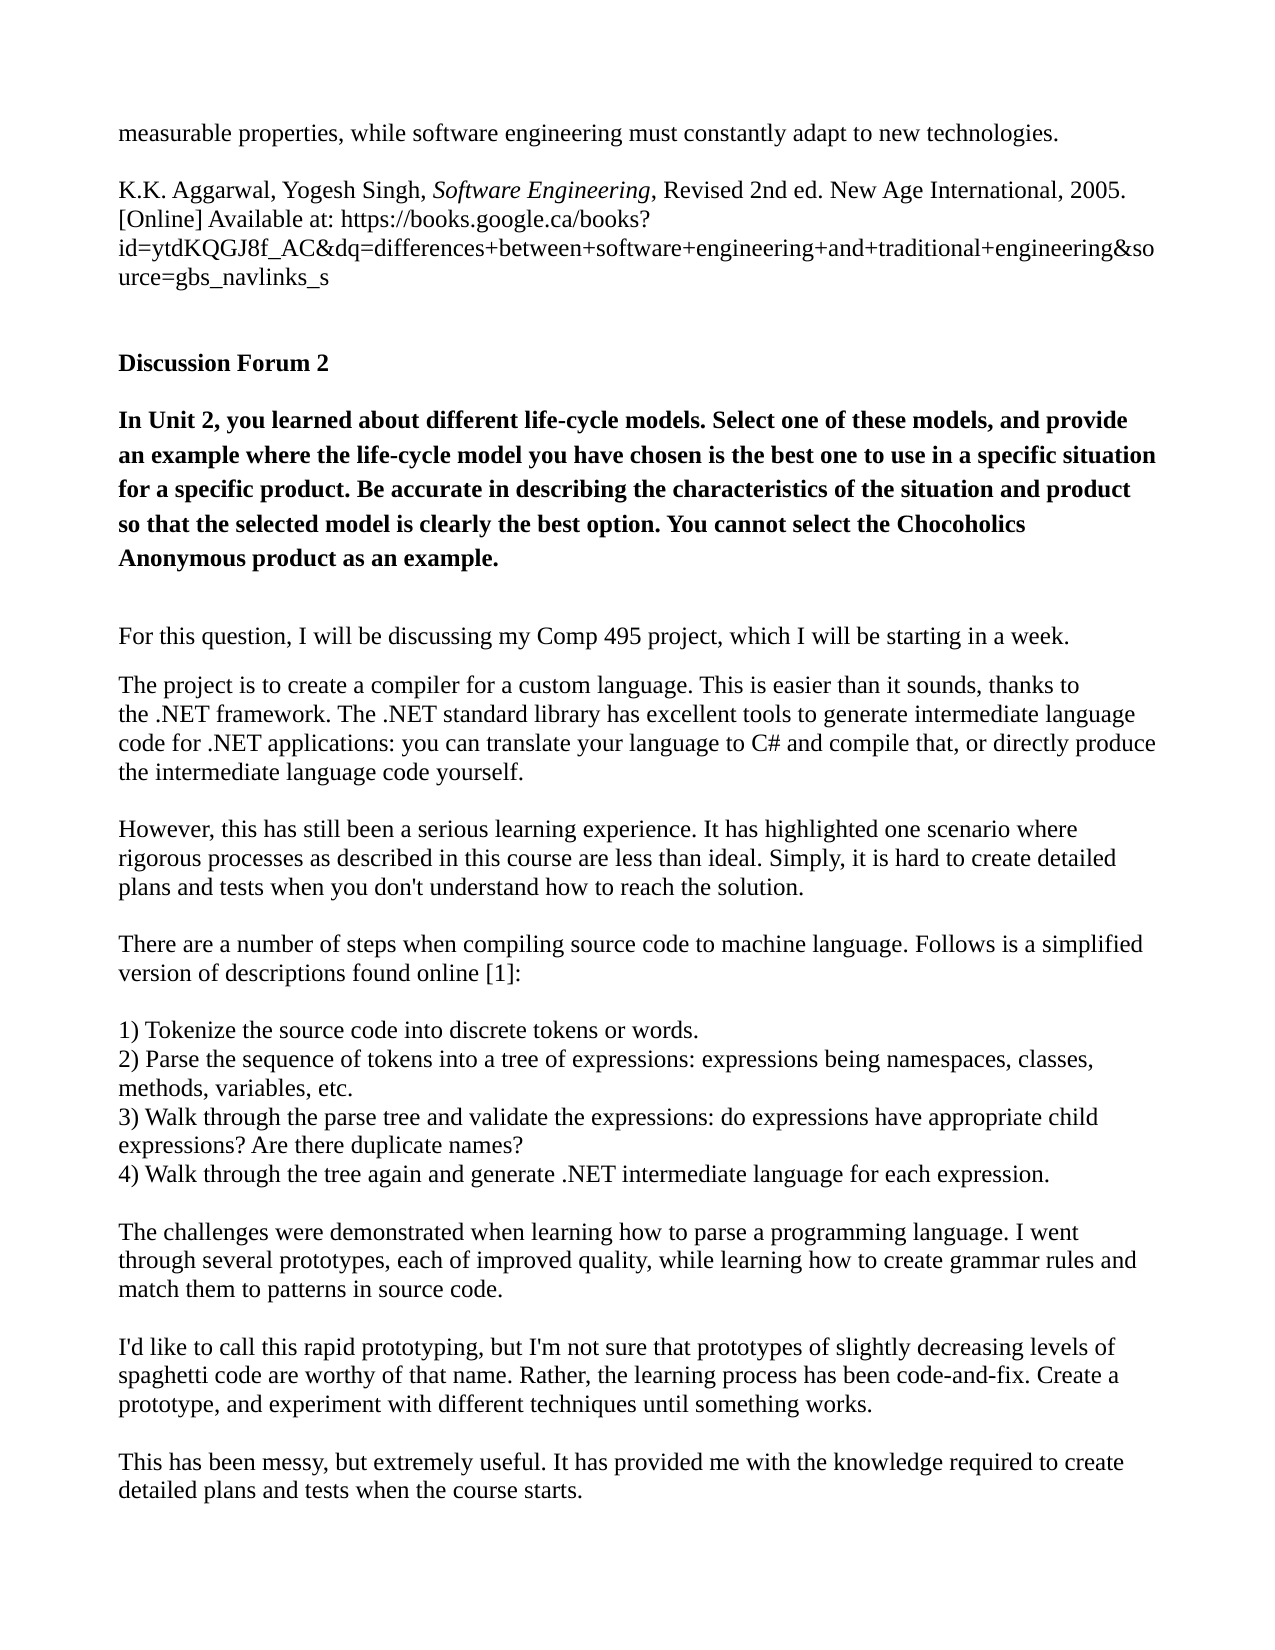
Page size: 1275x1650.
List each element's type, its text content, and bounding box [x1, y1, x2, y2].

text measurable properties, while software engineering must constantly adapt to new technologies. [118, 118, 1157, 147]
text The challenges were demonstrated when learning how to parse a programming language. I went through several prototypes, each of improved quality, while learning how to create grammar rules and match them to patterns in source code. [118, 1217, 1157, 1303]
text For this question, I will be discussing my Comp 495 project, which I will be starting in a week. [118, 621, 1157, 650]
text The project is to create a compiler for a custom language. This is easier than it sounds, thanks to the .NET framework. The .NET standard library has excellent tools to generate intermediate language code for .NET applications: you can translate your language to C# and compile that, or directly produce the intermediate language code yourself. [118, 670, 1157, 785]
text 2) Parse the sequence of tokens into a tree of expressions: expressions being namespaces, classes, methods, variables, etc. [118, 1044, 1157, 1102]
text 3) Walk through the parse tree and validate the expressions: do expressions have appropriate child expressions? Are there duplicate names? [118, 1102, 1157, 1159]
text However, this has still been a serious learning experience. It has highlighted one scenario where rigorous processes as described in this course are less than ideal. Simply, it is hard to create detailed plans and tests when you don't understand how to reach the solution. [118, 814, 1157, 900]
text K.K. Aggarwal, Yogesh Singh, Software Engineering, Revised 2nd ed. New Age International, 2005. [Online] Available at: https://books.google.ca/books?id=ytdKQGJ8f_AC&dq=differences+between+software+engineering+and+traditional+engineering&source=gbs_navlinks_s [118, 176, 1157, 291]
text There are a number of steps when compiling source code to machine language. Follows is a simplified version of descriptions found online [1]: [118, 929, 1157, 987]
text 1) Tokenize the source code into discrete tokens or words. [118, 1015, 1157, 1044]
text 4) Walk through the tree again and generate .NET intermediate language for each expression. [118, 1159, 1157, 1188]
text This has been messy, but extremely useful. It has provided me with the knowledge required to create detailed plans and tests when the course starts. [118, 1447, 1157, 1504]
text I'd like to call this rapid prototyping, but I'm not sure that prototypes of slightly decreasing levels of spaghetti code are worthy of that name. Rather, the learning process has been code-and-fix. Create a prototype, and experiment with different techniques until something works. [118, 1332, 1157, 1418]
text Discussion Forum 2 [118, 348, 1157, 377]
text In Unit 2, you learned about different life-cycle models. Select one of these models, and provide an example where the life-cycle model you have chosen is the best one to use in a specific situation for a specific product. Be accurate in describing the characteristics of the situation and product so that the selected model is clearly the best option. You cannot select the Chocoholics Anonymous product as an example. [118, 406, 1157, 572]
